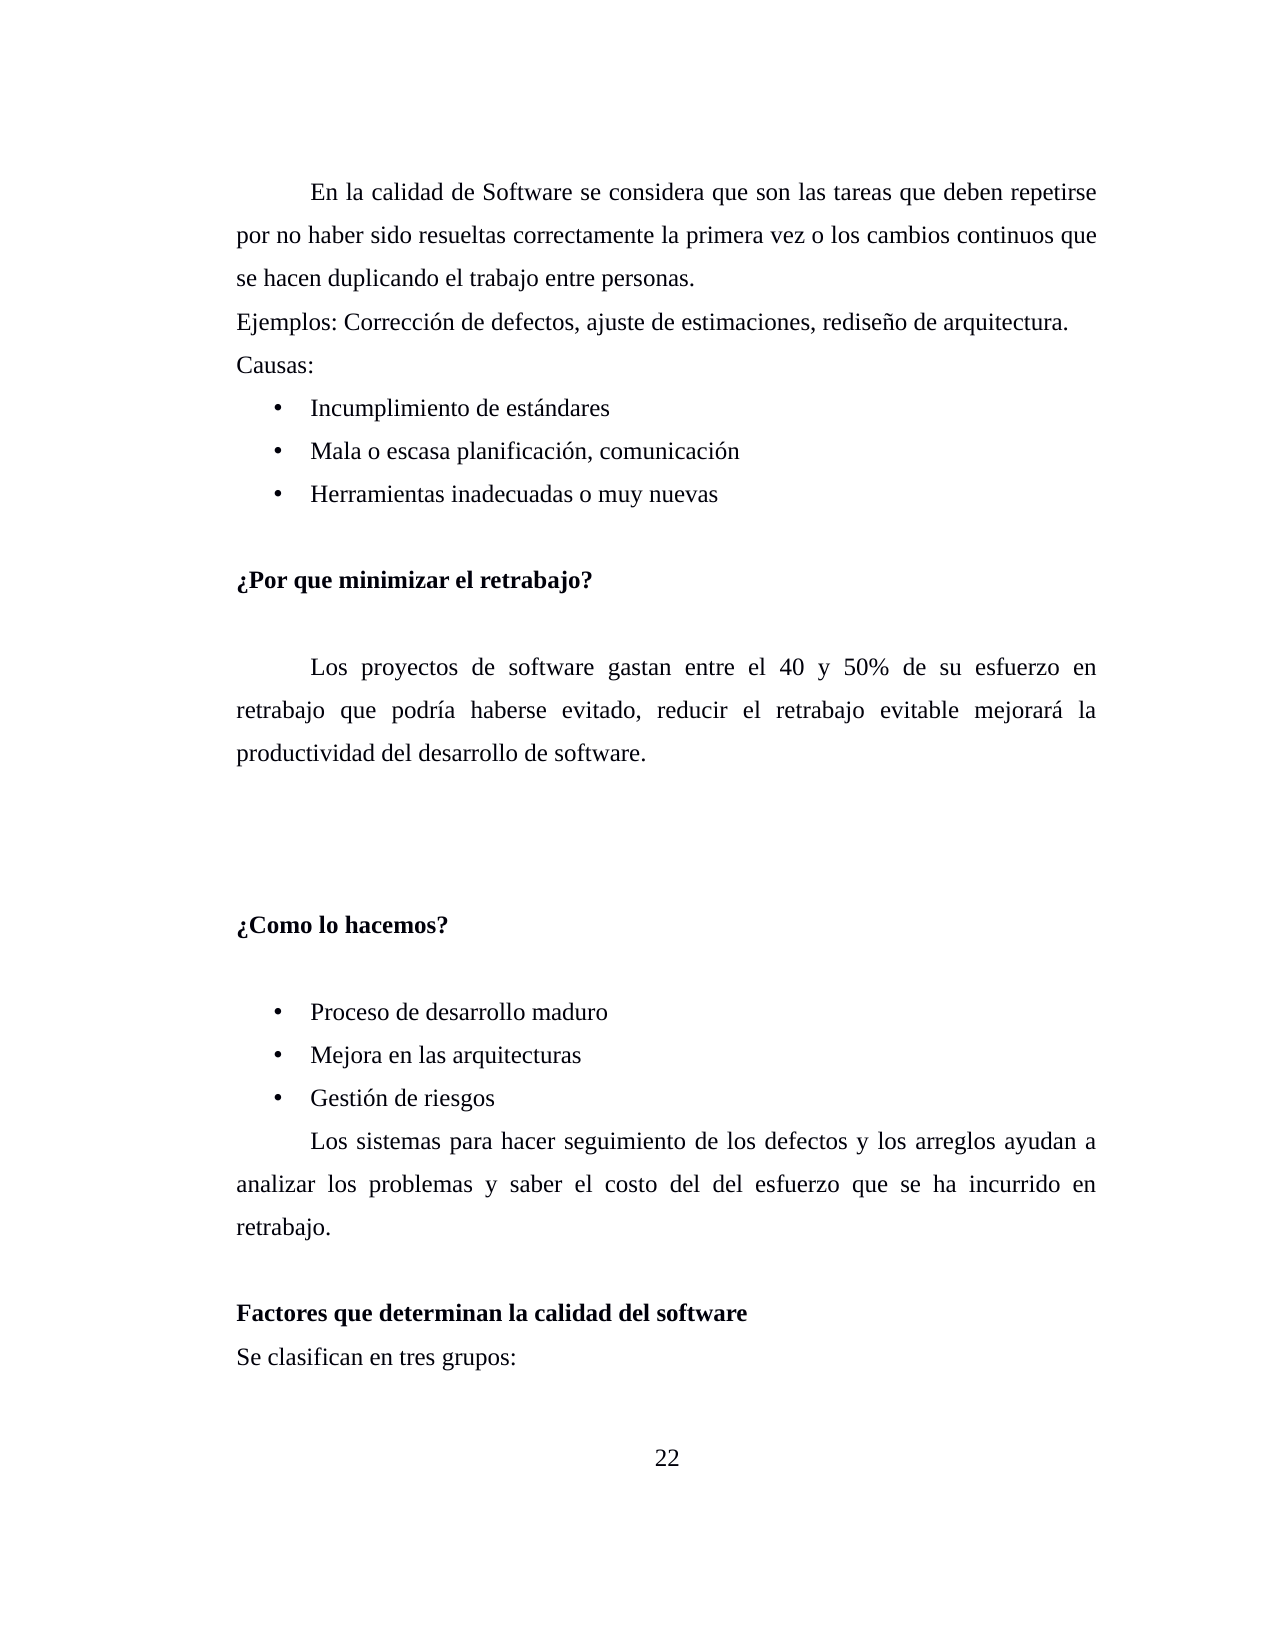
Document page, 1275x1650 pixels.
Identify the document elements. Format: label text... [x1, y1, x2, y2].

text Factores que determinan la calidad del software [236, 1298, 1098, 1327]
list Gestión de riesgos [274, 1083, 1098, 1112]
list Incumplimiento de estándares [274, 393, 1098, 422]
text ¿Como lo hacemos? [236, 910, 1098, 939]
text Causas: [236, 350, 1098, 378]
text ¿Por que minimizar el retrabajo? [236, 565, 1098, 594]
list Mejora en las arquitecturas [274, 1040, 1098, 1068]
text Ejemplos: Corrección de defectos, ajuste de estimaciones, rediseño de arquitectura. [236, 307, 1098, 335]
text En la calidad de Software se considera que son las tareas que deben repetirse por no haber sido resueltas correctamente la primera vez o los cambios continuos que se hacen duplicando el trabajo entre personas. [236, 177, 1098, 292]
text Se clasifican en tres grupos: [236, 1342, 1098, 1370]
list Mala o escasa planificación, comunicación [274, 436, 1098, 465]
text Los proyectos de software gastan entre el 40 y 50% de su esfuerzo en retrabajo que podría haberse evitado, reducir el retrabajo evitable mejorará la productividad del desarrollo de software. [236, 652, 1098, 767]
list Proceso de desarrollo maduro [274, 997, 1098, 1025]
list Herramientas inadecuadas o muy nuevas [274, 479, 1098, 508]
text Los sistemas para hacer seguimiento de los defectos y los arreglos ayudan a analizar los problemas y saber el costo del del esfuerzo que se ha incurrido en retrabajo. [236, 1126, 1098, 1241]
